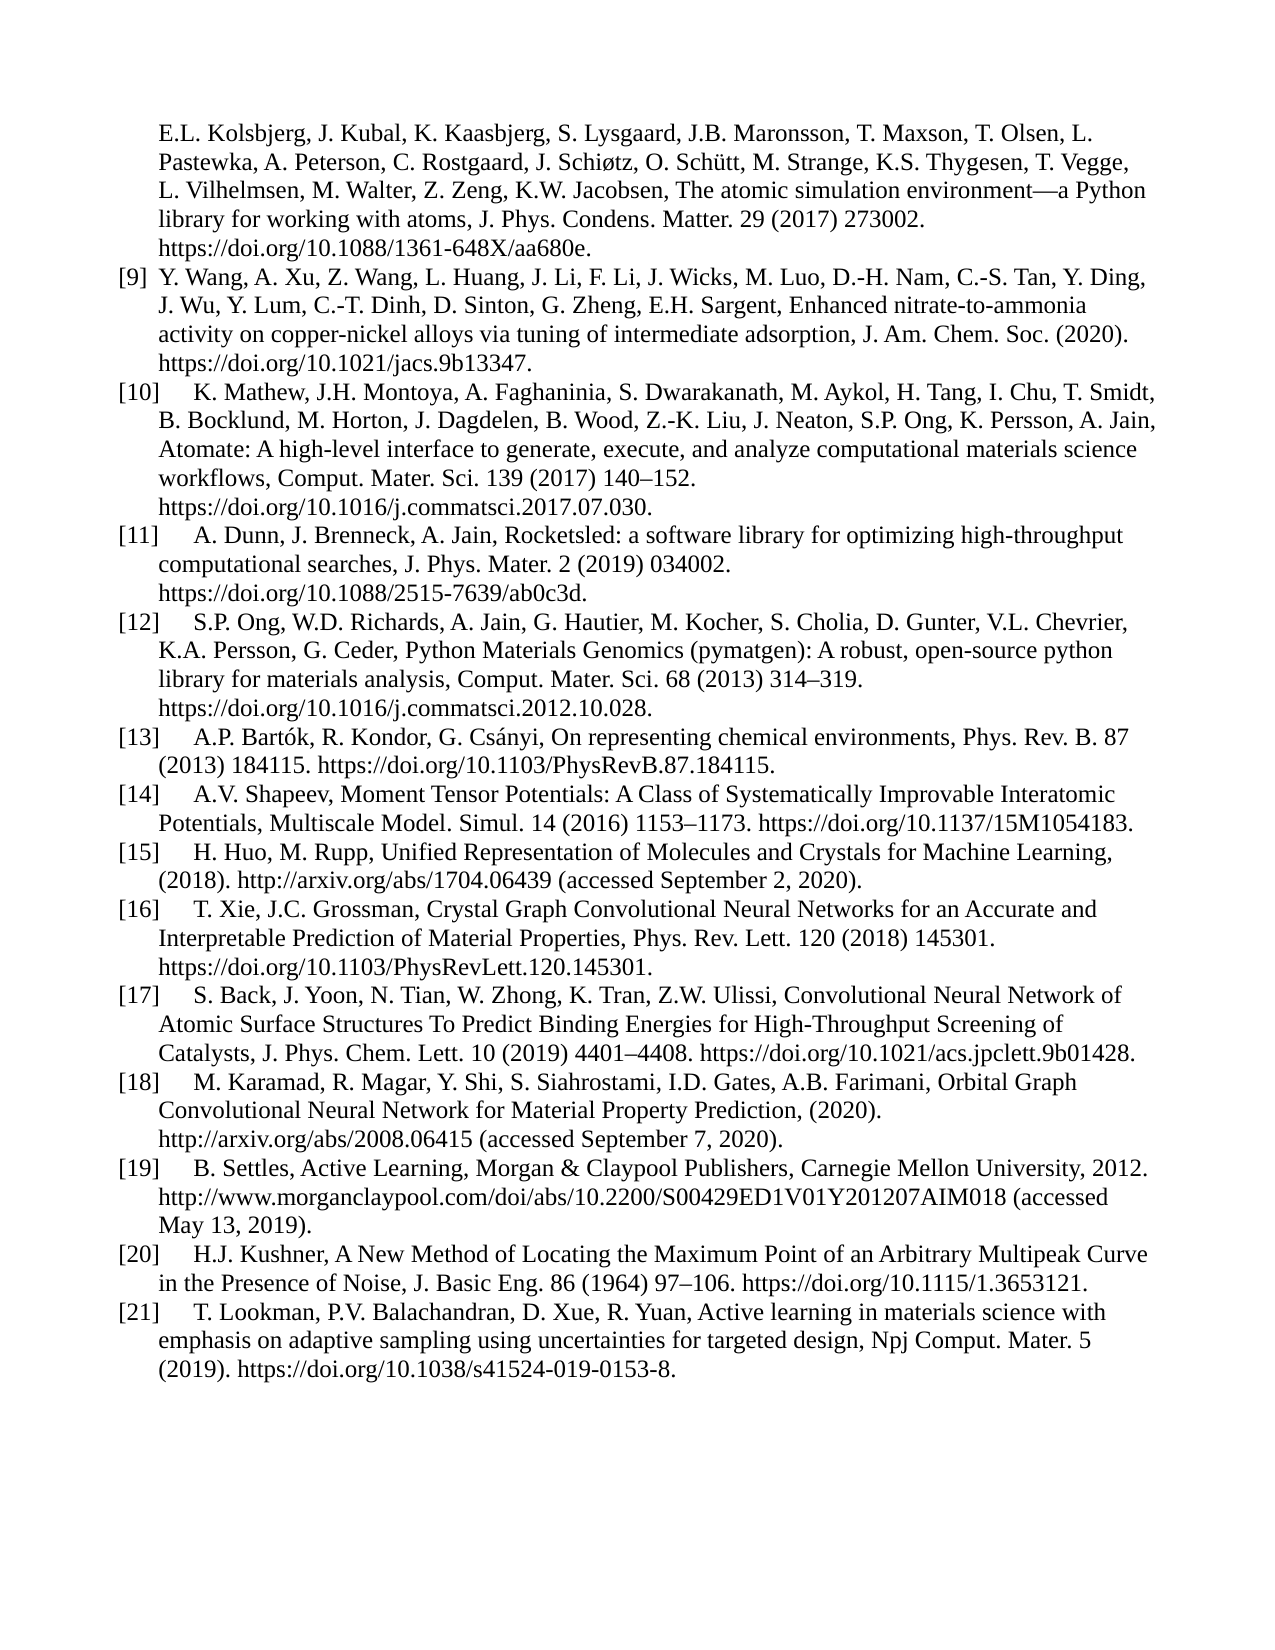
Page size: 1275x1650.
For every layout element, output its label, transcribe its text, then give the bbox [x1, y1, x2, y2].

text [19] B. Settles, Active Learning, Morgan & Claypool Publishers, Carnegie Mellon University, 2012. http://www.morganclaypool.com/doi/abs/10.2200/S00429ED1V01Y201207AIM018 (accessed May 13, 2019). [118, 1153, 1157, 1239]
text [16] T. Xie, J.C. Grossman, Crystal Graph Convolutional Neural Networks for an Accurate and Interpretable Prediction of Material Properties, Phys. Rev. Lett. 120 (2018) 145301. https://doi.org/10.1103/PhysRevLett.120.145301. [118, 894, 1157, 981]
text [11] A. Dunn, J. Brenneck, A. Jain, Rocketsled: a software library for optimizing high-throughput computational searches, J. Phys. Mater. 2 (2019) 034002. https://doi.org/10.1088/2515-7639/ab0c3d. [118, 521, 1157, 607]
text E.L. Kolsbjerg, J. Kubal, K. Kaasbjerg, S. Lysgaard, J.B. Maronsson, T. Maxson, T. Olsen, L. Pastewka, A. Peterson, C. Rostgaard, J. Schiøtz, O. Schütt, M. Strange, K.S. Thygesen, T. Vegge, L. Vilhelmsen, M. Walter, Z. Zeng, K.W. Jacobsen, The atomic simulation environment—a Python library for working with atoms, J. Phys. Condens. Matter. 29 (2017) 273002. https://doi.org/10.1088/1361-648X/aa680e. [118, 118, 1157, 262]
text [13] A.P. Bartók, R. Kondor, G. Csányi, On representing chemical environments, Phys. Rev. B. 87 (2013) 184115. https://doi.org/10.1103/PhysRevB.87.184115. [118, 722, 1157, 779]
text [9] Y. Wang, A. Xu, Z. Wang, L. Huang, J. Li, F. Li, J. Wicks, M. Luo, D.-H. Nam, C.-S. Tan, Y. Ding, J. Wu, Y. Lum, C.-T. Dinh, D. Sinton, G. Zheng, E.H. Sargent, Enhanced nitrate-to-ammonia activity on copper-nickel alloys via tuning of intermediate adsorption, J. Am. Chem. Soc. (2020). https://doi.org/10.1021/jacs.9b13347. [118, 262, 1157, 377]
text [20] H.J. Kushner, A New Method of Locating the Maximum Point of an Arbitrary Multipeak Curve in the Presence of Noise, J. Basic Eng. 86 (1964) 97–106. https://doi.org/10.1115/1.3653121. [118, 1239, 1157, 1297]
text [17] S. Back, J. Yoon, N. Tian, W. Zhong, K. Tran, Z.W. Ulissi, Convolutional Neural Network of Atomic Surface Structures To Predict Binding Energies for High-Throughput Screening of Catalysts, J. Phys. Chem. Lett. 10 (2019) 4401–4408. https://doi.org/10.1021/acs.jpclett.9b01428. [118, 981, 1157, 1067]
text [10] K. Mathew, J.H. Montoya, A. Faghaninia, S. Dwarakanath, M. Aykol, H. Tang, I. Chu, T. Smidt, B. Bocklund, M. Horton, J. Dagdelen, B. Wood, Z.-K. Liu, J. Neaton, S.P. Ong, K. Persson, A. Jain, Atomate: A high-level interface to generate, execute, and analyze computational materials science workflows, Comput. Mater. Sci. 139 (2017) 140–152. https://doi.org/10.1016/j.commatsci.2017.07.030. [118, 377, 1157, 521]
text [18] M. Karamad, R. Magar, Y. Shi, S. Siahrostami, I.D. Gates, A.B. Farimani, Orbital Graph Convolutional Neural Network for Material Property Prediction, (2020). http://arxiv.org/abs/2008.06415 (accessed September 7, 2020). [118, 1067, 1157, 1153]
text [12] S.P. Ong, W.D. Richards, A. Jain, G. Hautier, M. Kocher, S. Cholia, D. Gunter, V.L. Chevrier, K.A. Persson, G. Ceder, Python Materials Genomics (pymatgen): A robust, open-source python library for materials analysis, Comput. Mater. Sci. 68 (2013) 314–319. https://doi.org/10.1016/j.commatsci.2012.10.028. [118, 607, 1157, 722]
text [14] A.V. Shapeev, Moment Tensor Potentials: A Class of Systematically Improvable Interatomic Potentials, Multiscale Model. Simul. 14 (2016) 1153–1173. https://doi.org/10.1137/15M1054183. [118, 779, 1157, 837]
text [15] H. Huo, M. Rupp, Unified Representation of Molecules and Crystals for Machine Learning, (2018). http://arxiv.org/abs/1704.06439 (accessed September 2, 2020). [118, 837, 1157, 894]
text [21] T. Lookman, P.V. Balachandran, D. Xue, R. Yuan, Active learning in materials science with emphasis on adaptive sampling using uncertainties for targeted design, Npj Comput. Mater. 5 (2019). https://doi.org/10.1038/s41524-019-0153-8. [118, 1297, 1157, 1383]
